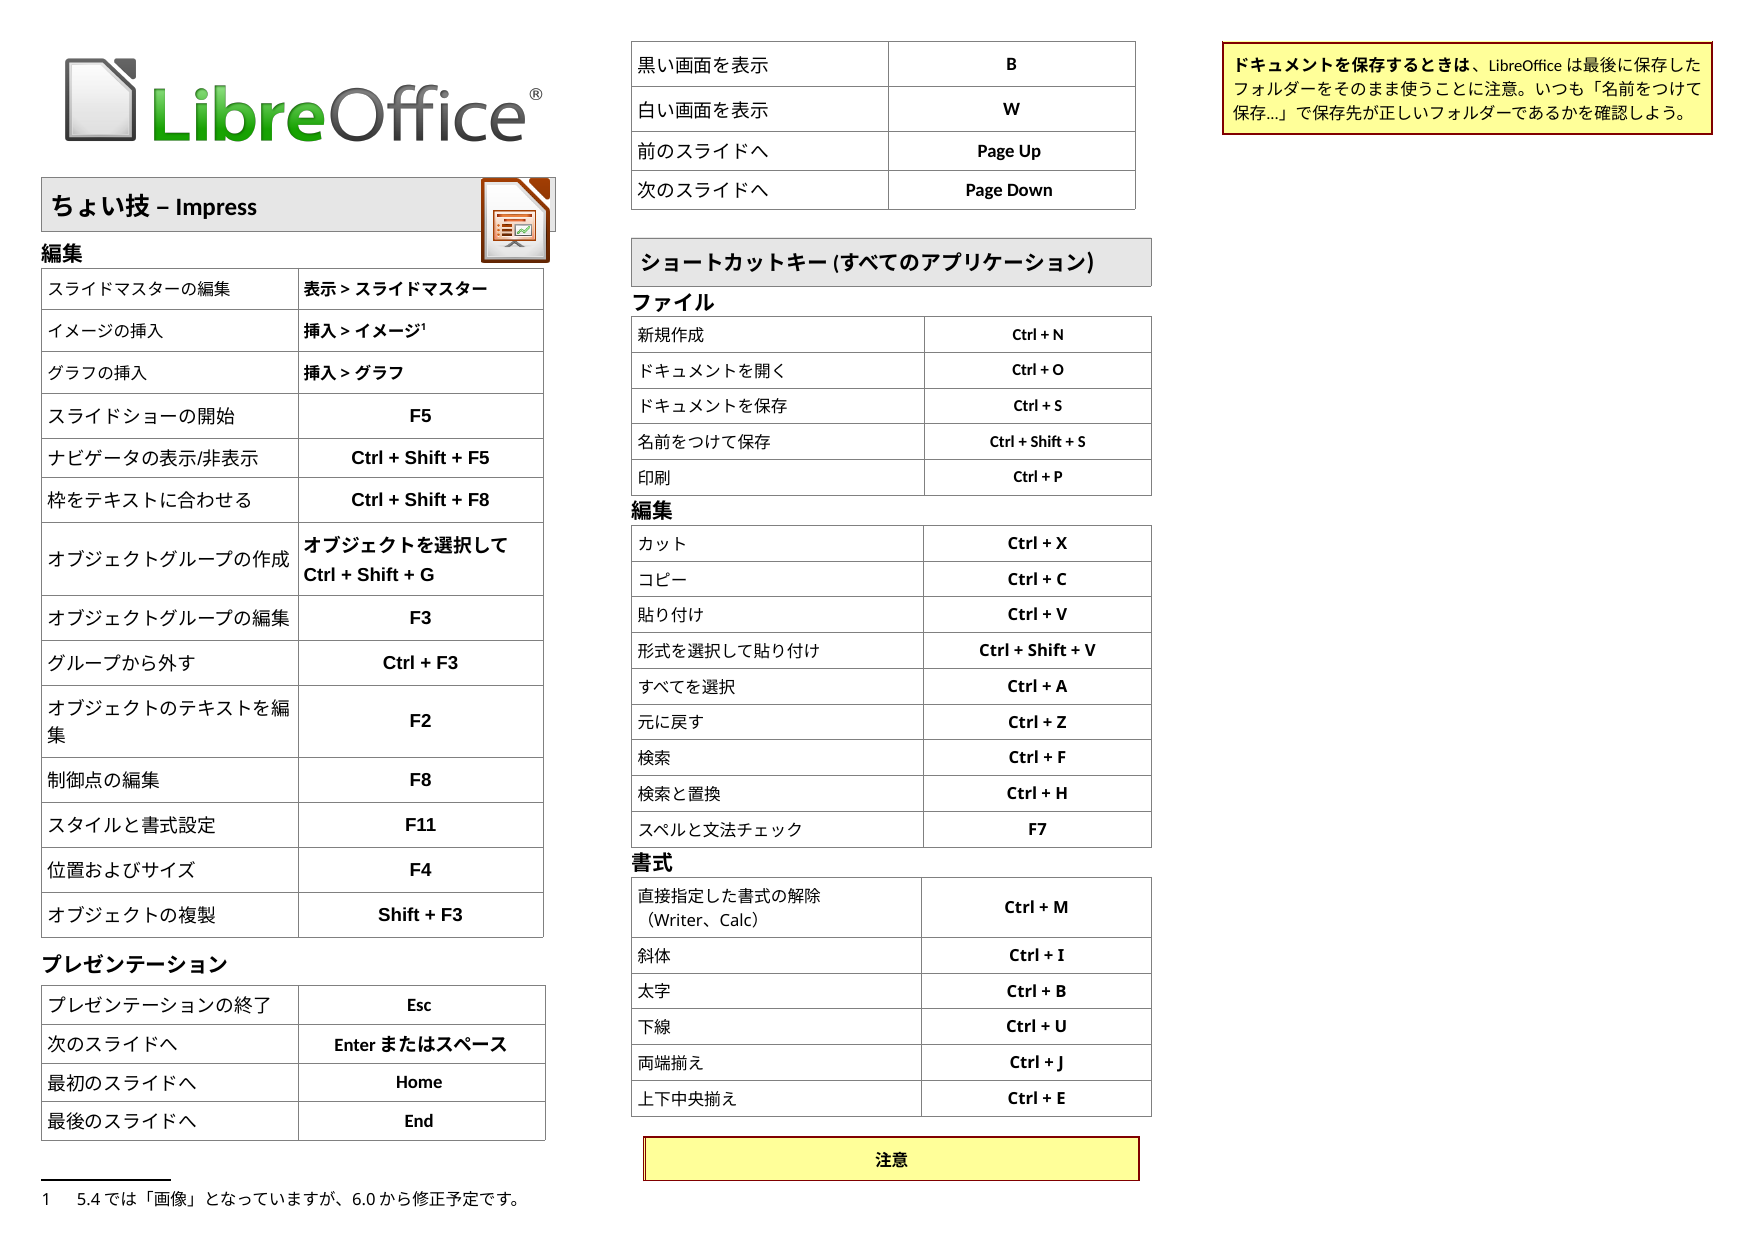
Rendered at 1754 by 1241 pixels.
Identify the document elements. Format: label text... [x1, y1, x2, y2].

table_cell グループから外す [42, 641, 298, 685]
table_cell F5 [299, 394, 543, 438]
text ドキュメントを保存するときは、LibreOfficeは最後に保存したフォルダーをそのまま使うことに注意。いつも「名前をつけて保存...」で保存先が正しいフォルダーであるかを確認しよう。 [1224, 44, 1711, 133]
table_header スライドマスターの編集 [42, 269, 298, 309]
table_cell Ctrl + U [922, 1009, 1151, 1044]
table_cell 黒い画面を表示 [632, 42, 888, 86]
table_header 表示 > スライドマスター [299, 269, 543, 309]
table_cell Ctrl + H [924, 776, 1151, 811]
table_cell 名前をつけて保存 [632, 424, 924, 459]
table_cell スペルと文法チェック [632, 812, 923, 847]
table_cell オブジェクトグループの編集 [42, 596, 298, 640]
table_cell スタイルと書式設定 [42, 803, 298, 847]
table_cell ナビゲータの表示/非表示 [42, 439, 298, 477]
table_cell F3 [299, 596, 543, 640]
table_cell オブジェクトを選択して Ctrl + Shift + G [299, 523, 543, 595]
table_cell F4 [299, 848, 543, 892]
table_header Ctrl + N [925, 317, 1151, 352]
table_cell 枠をテキストに合わせる [42, 478, 298, 522]
table_cell Ctrl + Shift + F5 [299, 439, 543, 477]
picture [51, 45, 551, 149]
table_cell 白い画面を表示 [632, 87, 888, 131]
table_header プレゼンテーションの終了 [42, 986, 298, 1024]
table_cell 元に戻す [632, 705, 923, 739]
table_header Ctrl + X [924, 526, 1151, 561]
table_cell Ctrl + F [924, 740, 1151, 775]
table_cell F2 [299, 686, 543, 757]
table_cell 太字 [632, 974, 921, 1008]
table_cell W [889, 87, 1135, 131]
table_cell 次のスライドへ [42, 1025, 298, 1062]
table_cell Ctrl + I [922, 938, 1151, 973]
table_cell 挿入 > イメージ [299, 310, 543, 351]
table_cell 最初のスライドへ [42, 1064, 298, 1101]
table_cell Ctrl + B [922, 974, 1151, 1008]
table_cell 検索 [632, 740, 923, 775]
table_cell Ctrl + V [924, 597, 1151, 632]
table_cell Ctrl + O [925, 353, 1151, 387]
table_cell Ctrl + Shift + V [924, 633, 1151, 668]
table_cell オブジェクトのテキストを編集 [42, 686, 298, 757]
table_cell 下線 [632, 1009, 921, 1044]
table_cell ドキュメントを開く [632, 353, 924, 387]
table_cell オブジェクトグループの作成 [42, 523, 298, 595]
table_cell スライドショーの開始 [42, 394, 298, 438]
table_cell Ctrl + F3 [299, 641, 543, 685]
table_cell 印刷 [632, 460, 924, 495]
subtitle ショートカットキー (すべてのアプリケーション) [632, 239, 1151, 286]
table_cell Ctrl + P [925, 460, 1151, 495]
table_cell Ctrl + Z [924, 705, 1151, 739]
table_cell Page Up [889, 132, 1135, 170]
table_cell グラフの挿入 [42, 352, 298, 393]
text 注意 [646, 1138, 1138, 1180]
table_cell 最後のスライドへ [42, 1102, 298, 1140]
subtitle 編集 [631, 496, 1151, 525]
table_cell オブジェクトの複製 [42, 893, 298, 937]
table_cell Ctrl + C [924, 562, 1151, 596]
table_cell Ctrl + Shift + S [925, 424, 1151, 459]
subtitle プレゼンテーション [41, 949, 556, 979]
table_cell F8 [299, 758, 543, 802]
table_header Ctrl + M [922, 878, 1151, 937]
subtitle 書式 [631, 848, 1151, 877]
table_cell コピー [632, 562, 923, 596]
table_cell 形式を選択して貼り付け [632, 633, 923, 668]
table_cell F7 [924, 812, 1151, 847]
table_cell 斜体 [632, 938, 921, 973]
subtitle ファイル [631, 287, 1151, 316]
table_cell 前のスライドへ [632, 132, 888, 170]
table_header カット [632, 526, 923, 561]
picture [481, 178, 550, 263]
table_cell イメージの挿入 [42, 310, 298, 351]
table_cell Enterまたはスペース [299, 1025, 545, 1062]
table_header 直接指定した書式の解除（Writer、Calc） [632, 878, 921, 937]
table_cell 検索と置換 [632, 776, 923, 811]
table_cell 位置およびサイズ [42, 848, 298, 892]
subtitle ちょい技 – Impress [42, 178, 481, 231]
table_cell ドキュメントを保存 [632, 389, 924, 423]
table_cell Page Down [889, 171, 1135, 209]
subtitle 編集 [41, 237, 556, 267]
table_cell Ctrl + E [922, 1081, 1151, 1116]
table_cell Ctrl + J [922, 1045, 1151, 1080]
table_header Esc [299, 986, 545, 1024]
table_cell B [889, 42, 1135, 86]
table_cell 次のスライドへ [632, 171, 888, 209]
table_cell 上下中央揃え [632, 1081, 921, 1116]
table_cell Ctrl + Shift + F8 [299, 478, 543, 522]
table_cell すべてを選択 [632, 669, 923, 704]
table_header 新規作成 [632, 317, 924, 352]
table_cell Ctrl + A [924, 669, 1151, 704]
table_cell Ctrl + S [925, 389, 1151, 423]
table_cell 制御点の編集 [42, 758, 298, 802]
table_cell 貼り付け [632, 597, 923, 632]
table_cell End [299, 1102, 545, 1140]
table_cell 挿入 > グラフ [299, 352, 543, 393]
table_cell Home [299, 1064, 545, 1101]
table_cell 両端揃え [632, 1045, 921, 1080]
table_cell F11 [299, 803, 543, 847]
table_cell Shift + F3 [299, 893, 543, 937]
